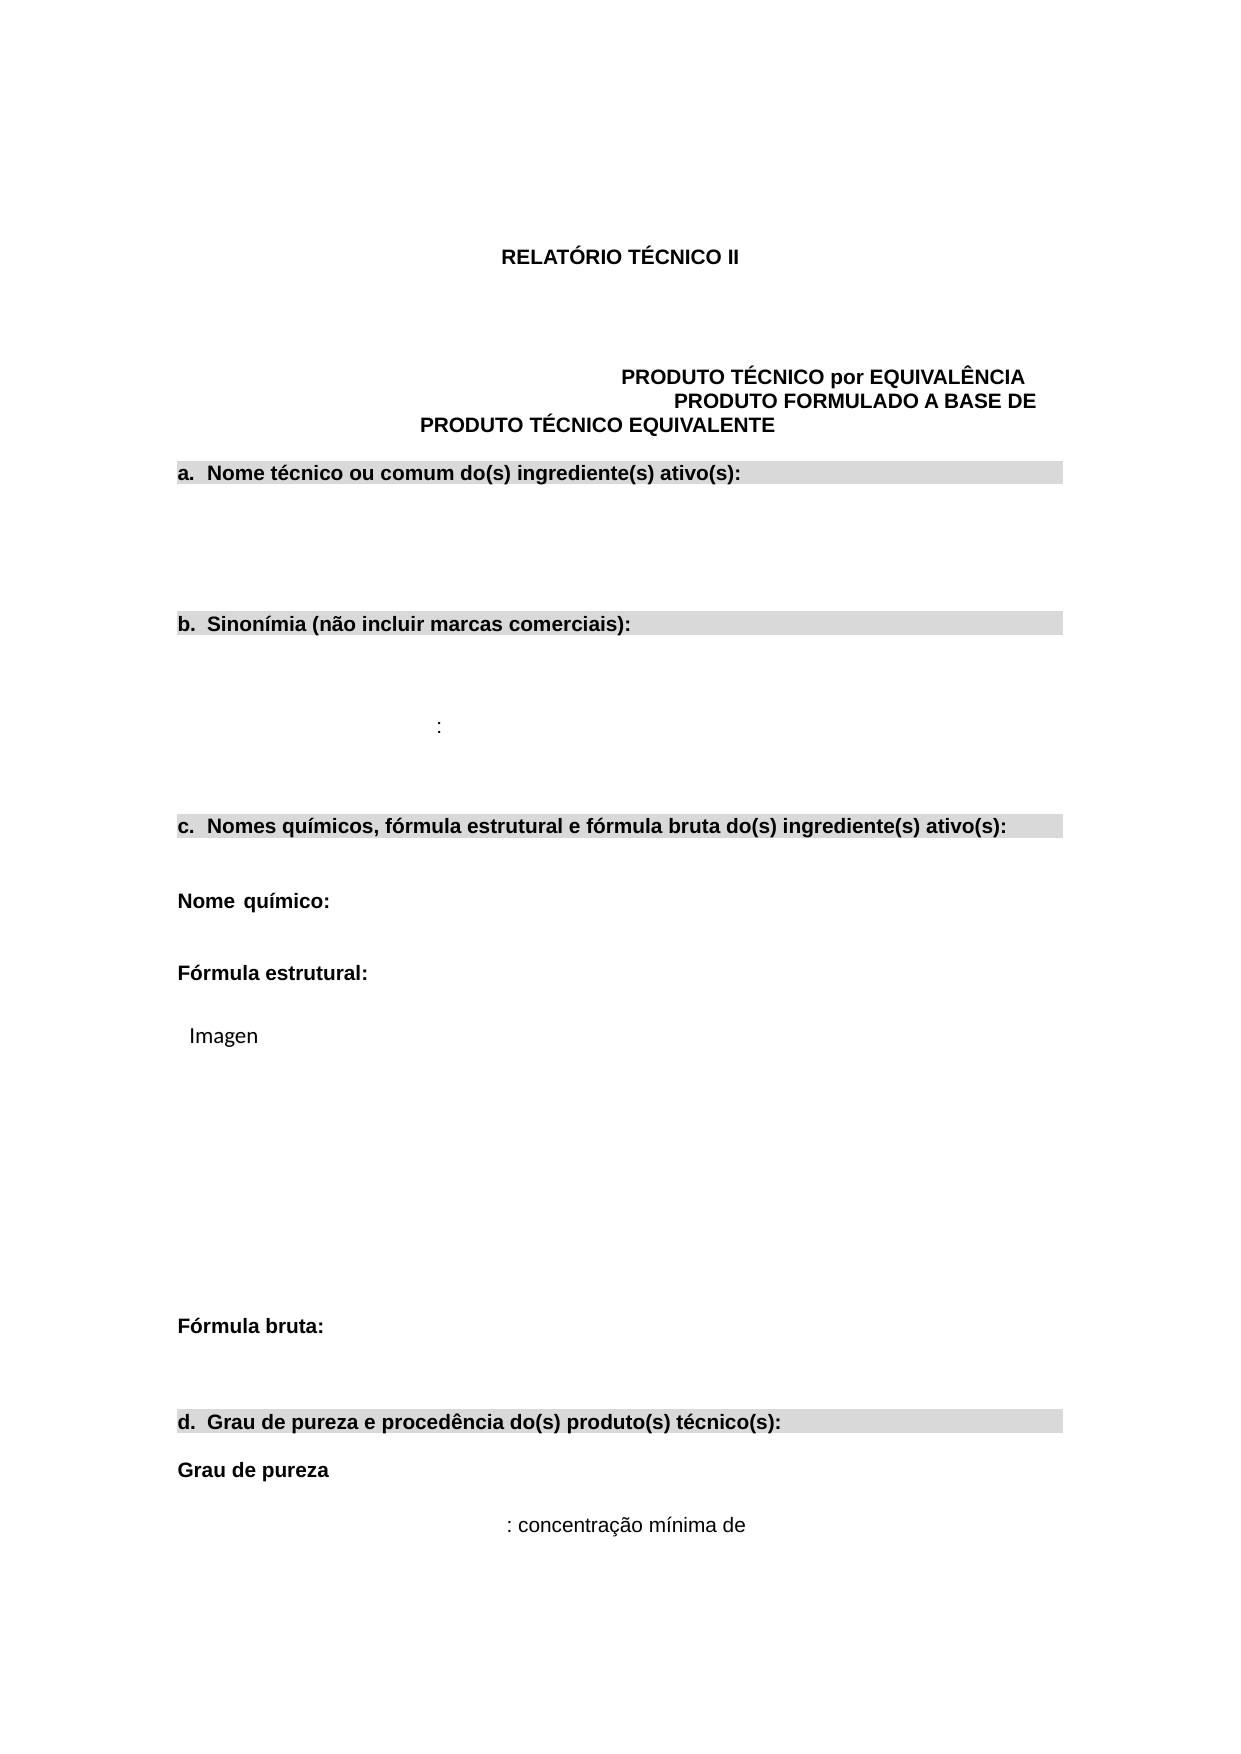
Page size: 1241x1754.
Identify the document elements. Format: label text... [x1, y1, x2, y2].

text <cqq.ingredient_id.name> [177, 536, 1063, 560]
text Fórmula bruta: <cqq.ingredient_id.molecular_formula> [177, 1314, 1063, 1338]
list Nome técnico ou comum do(s) ingrediente(s) ativo(s): [177, 461, 1063, 484]
text <for each="cqq in cqqs(o,'chemical', False)"> [177, 508, 1063, 532]
text <for each="cqq in cqqs(o,'chemical')"> [177, 659, 1063, 683]
text <cqq.ingredient_id.name>: concentração mínima de <cqq.min_concentration> <cqq.uom_id.name> [252, 1512, 1063, 1564]
text <setLang('pt_BR')> [177, 269, 1063, 293]
text </for> [177, 766, 1063, 790]
list Nomes químicos, fórmula estrutural e fórmula bruta do(s) ingrediente(s) ativo(s): [177, 814, 1063, 838]
text Fórmula estrutural: [177, 961, 1063, 985]
text <if test="o.type=='technical_product'"><o.technical_product_id.name></if><if test="o.type=='formulated_product'"><o.formulated_product_id.name></if> [177, 293, 1045, 341]
list Sinonímia (não incluir marcas comerciais): [177, 611, 1063, 635]
text <for each="cqq in cqqs(o,'chemical')"> [177, 1485, 1063, 1509]
text <for each="other_name in ing_other_names(cqq.ingredient_id,'Synonymy')"> [177, 687, 1063, 711]
text Imagen [189, 1021, 673, 1049]
text <cqq.ingredient_id.name> : <other_name.name> [177, 714, 1063, 738]
text </for> [177, 1362, 1063, 1386]
text RELATÓRIO TÉCNICO II [177, 245, 1063, 269]
text </for> [177, 742, 1063, 766]
text </for> [177, 563, 1063, 587]
text Nome químico: <for each="other_name in ing_other_names(cqq.ingredient_id,'Chemical Name')"><other_name.name> </for> [177, 889, 1063, 937]
list Grau de pureza e procedência do(s) produto(s) técnico(s): [177, 1409, 1063, 1433]
text <if test="o.type=='technical_product'">PRODUTO TÉCNICO por EQUIVALÊNCIA </if><if test="o.type=='formulated_product'">PRODUTO FORMULADO A BASE DE PRODUTO TÉCNICO EQUIVALENTE</if> [177, 365, 1063, 437]
text <for each="cqq in cqqs(o,'chemical')"> [177, 862, 1063, 886]
text Grau de pureza [177, 1457, 1063, 1481]
